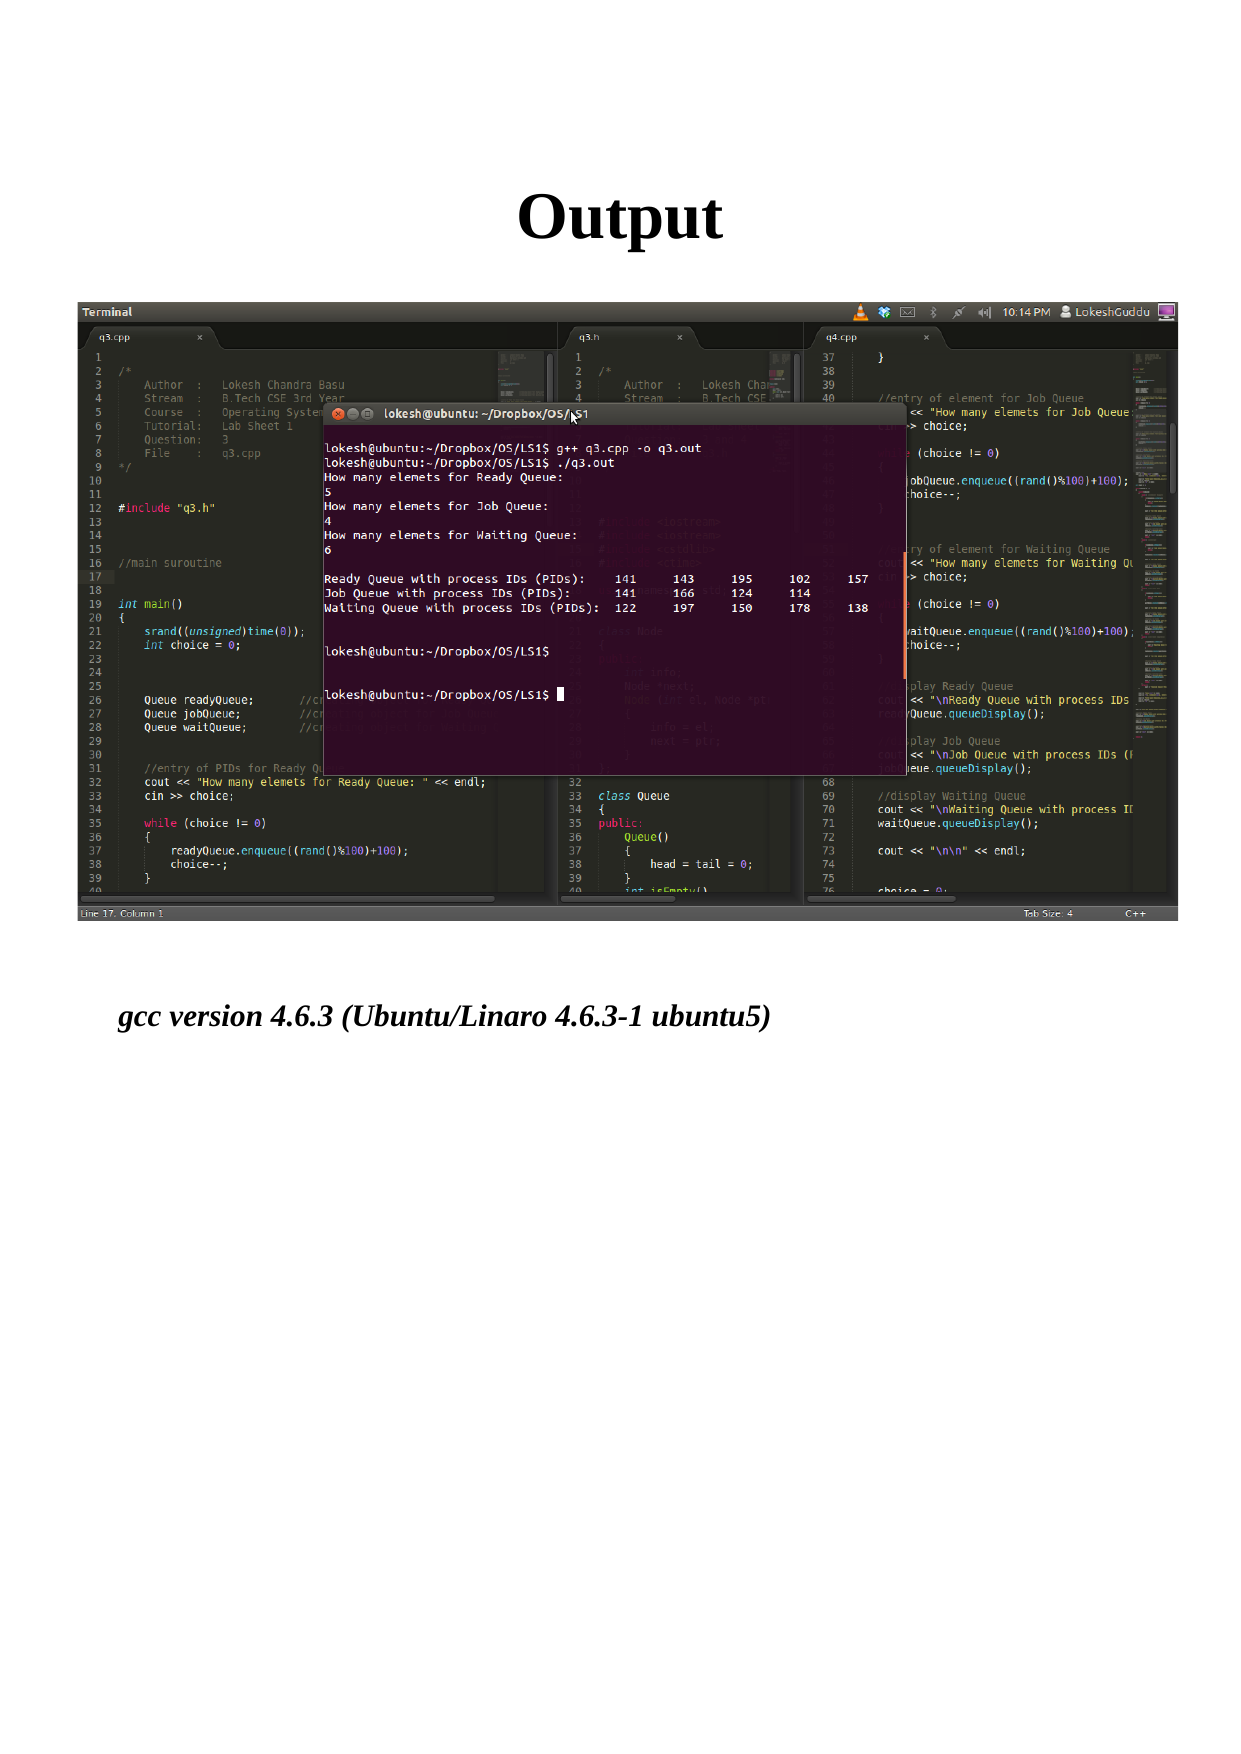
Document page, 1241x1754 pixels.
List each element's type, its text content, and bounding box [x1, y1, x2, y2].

text Output [118, 176, 1122, 253]
text gcc version 4.6.3 (Ubuntu/Linaro 4.6.3-1 ubuntu5) [118, 998, 1122, 1034]
picture [77, 302, 1179, 921]
